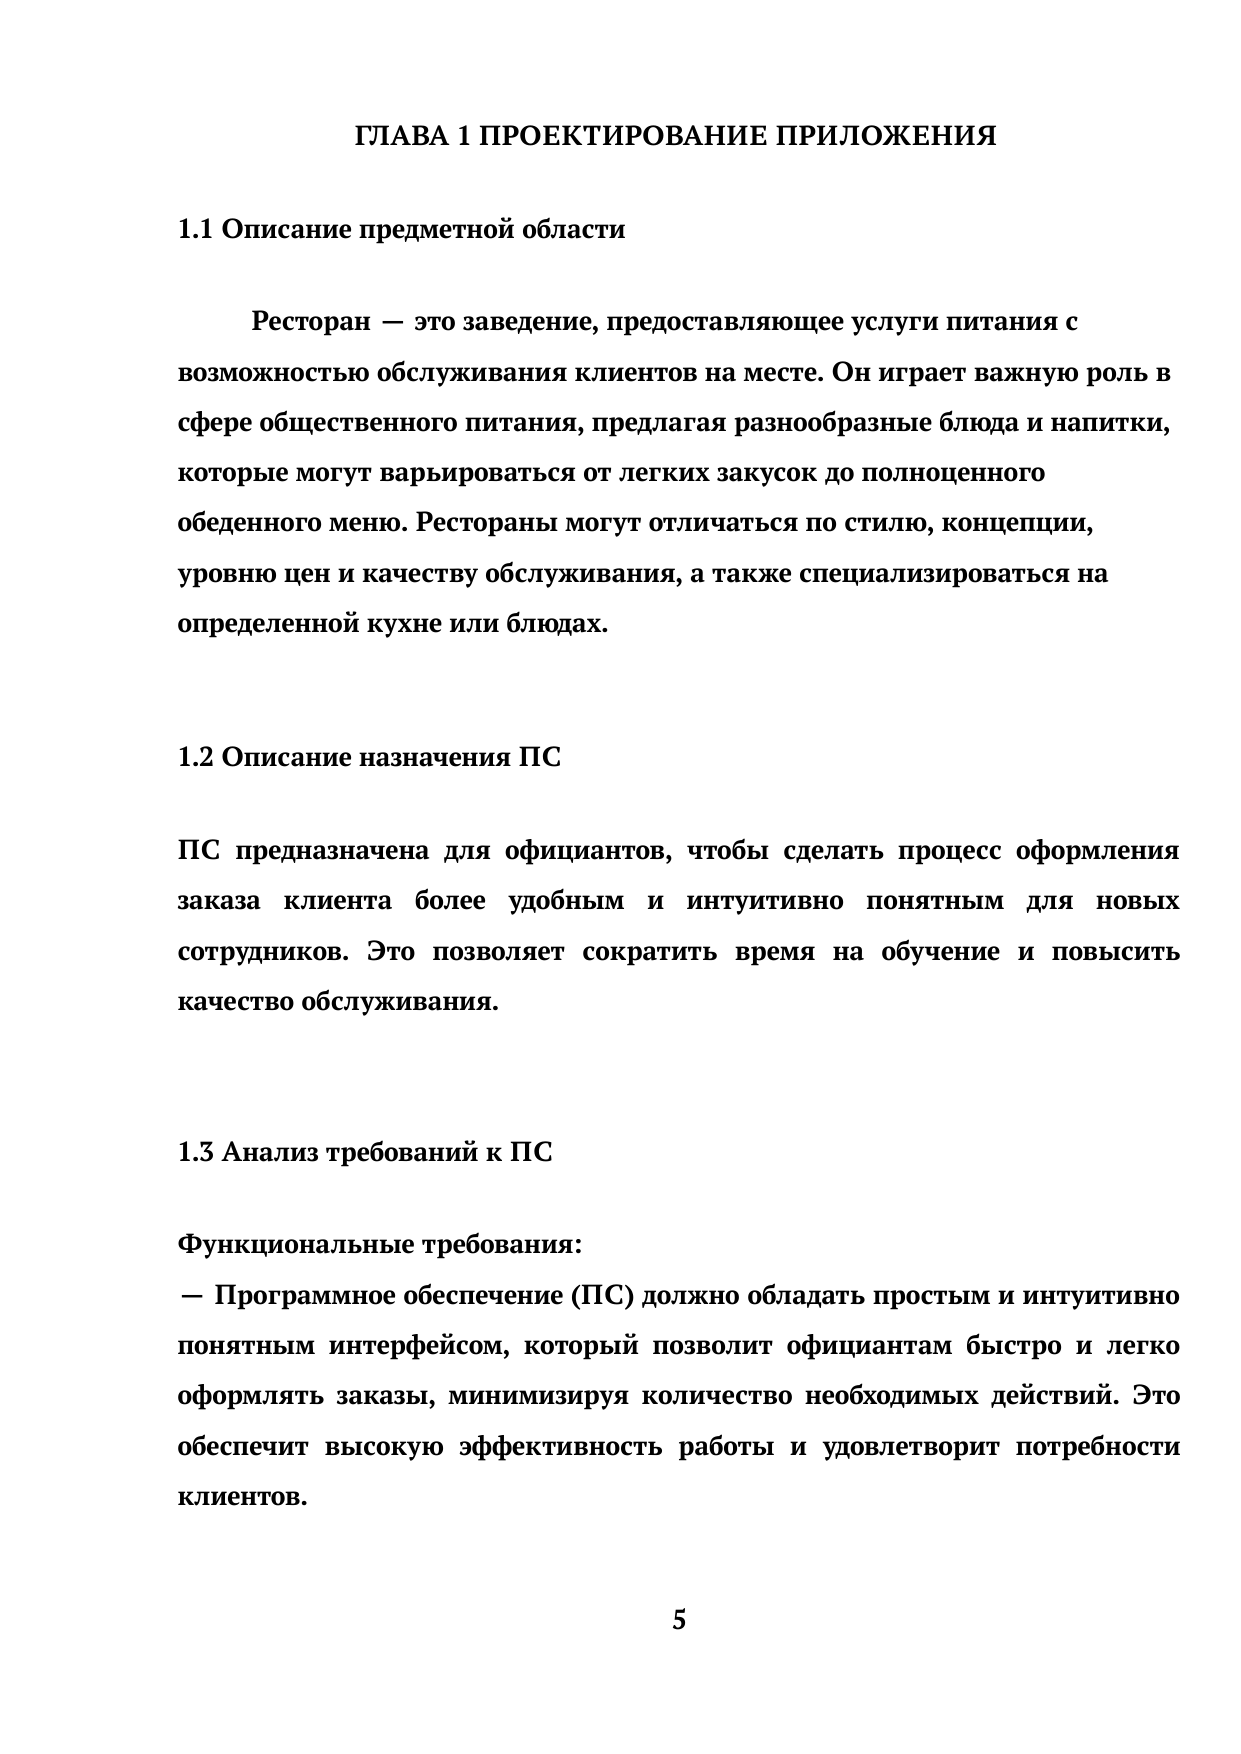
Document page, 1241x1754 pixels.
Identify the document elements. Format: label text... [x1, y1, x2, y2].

text — Программное обеспечение (ПС) должно обладать простым и интуитивно понятным интерфейсом, который позволит официантам быстро и легко оформлять заказы, минимизируя количество необходимых действий. Это обеспечит высокую эффективность работы и удовлетворит потребности клиентов. [177, 1277, 1181, 1512]
subtitle 1.1 Описание предметной области [177, 211, 1181, 244]
subtitle 1.2 Описание назначения ПС [177, 739, 1181, 773]
text ПС предназначена для официантов, чтобы сделать процесс оформления заказа клиента более удобным и интуитивно понятным для новых сотрудников. Это позволяет сократить время на обучение и повысить качество обслуживания. [177, 832, 1181, 1016]
text Ресторан — это заведение, предоставляющее услуги питания с возможностью обслуживания клиентов на месте. Он играет важную роль в сфере общественного питания, предлагая разнообразные блюда и напитки, которые могут варьироваться от легких закусок до полноценного обеденного меню. Рестораны могут отличаться по стилю, концепции, уровню цен и качеству обслуживания, а также специализироваться на определенной кухне или блюдах. [177, 303, 1181, 639]
subtitle ГЛАВА 1 ПРОЕКТИРОВАНИЕ ПРИЛОЖЕНИЯ [177, 118, 1181, 152]
subtitle 1.3 Анализ требований к ПС [177, 1134, 1181, 1167]
text Функциональные требования: [177, 1226, 1181, 1260]
